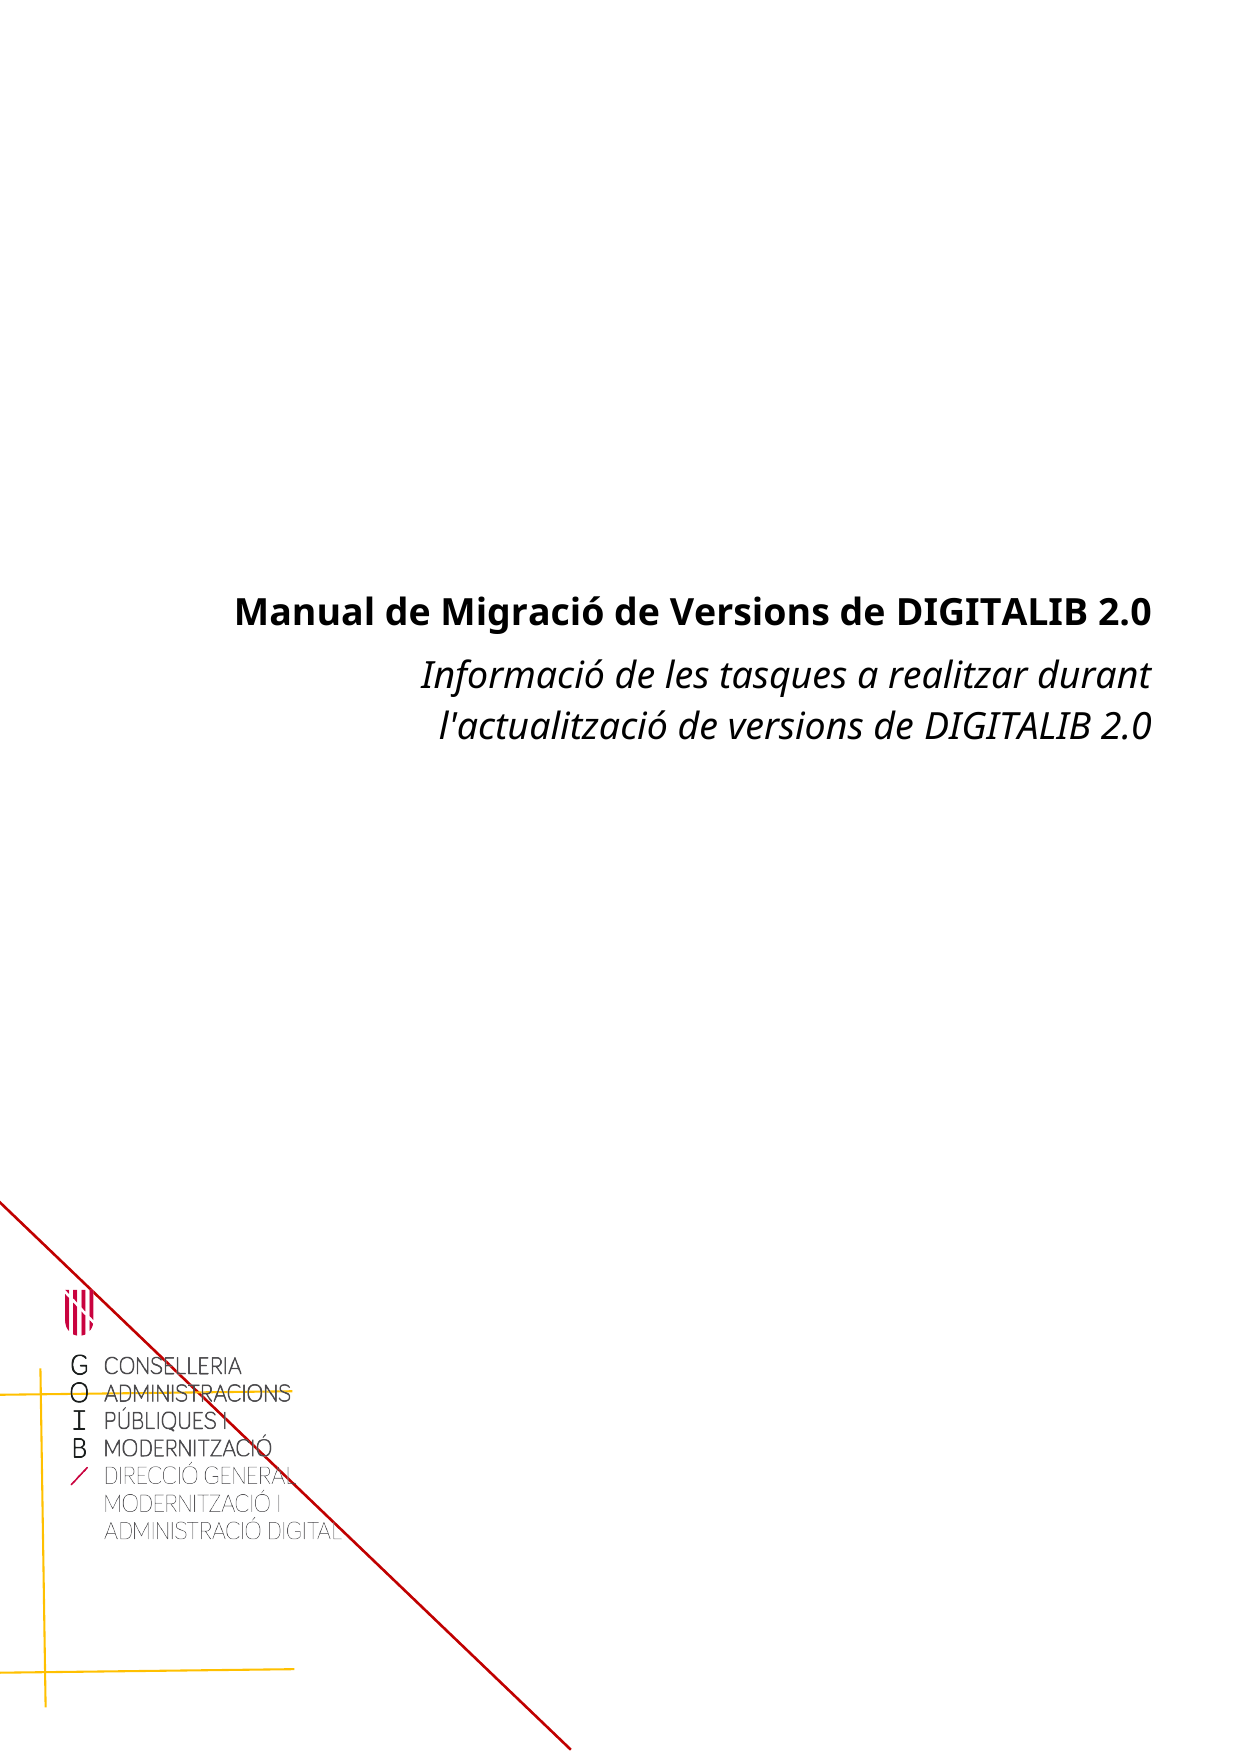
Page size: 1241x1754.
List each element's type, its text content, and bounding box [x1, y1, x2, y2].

picture [30, 1252, 370, 1572]
text Manual de Migració de Versions de DIGITALIB 2.0 [160, 586, 1152, 637]
text Informació de les tasques a realitzar durant l'actualització de versions de DIGITALIB 2.0 [213, 648, 1152, 751]
